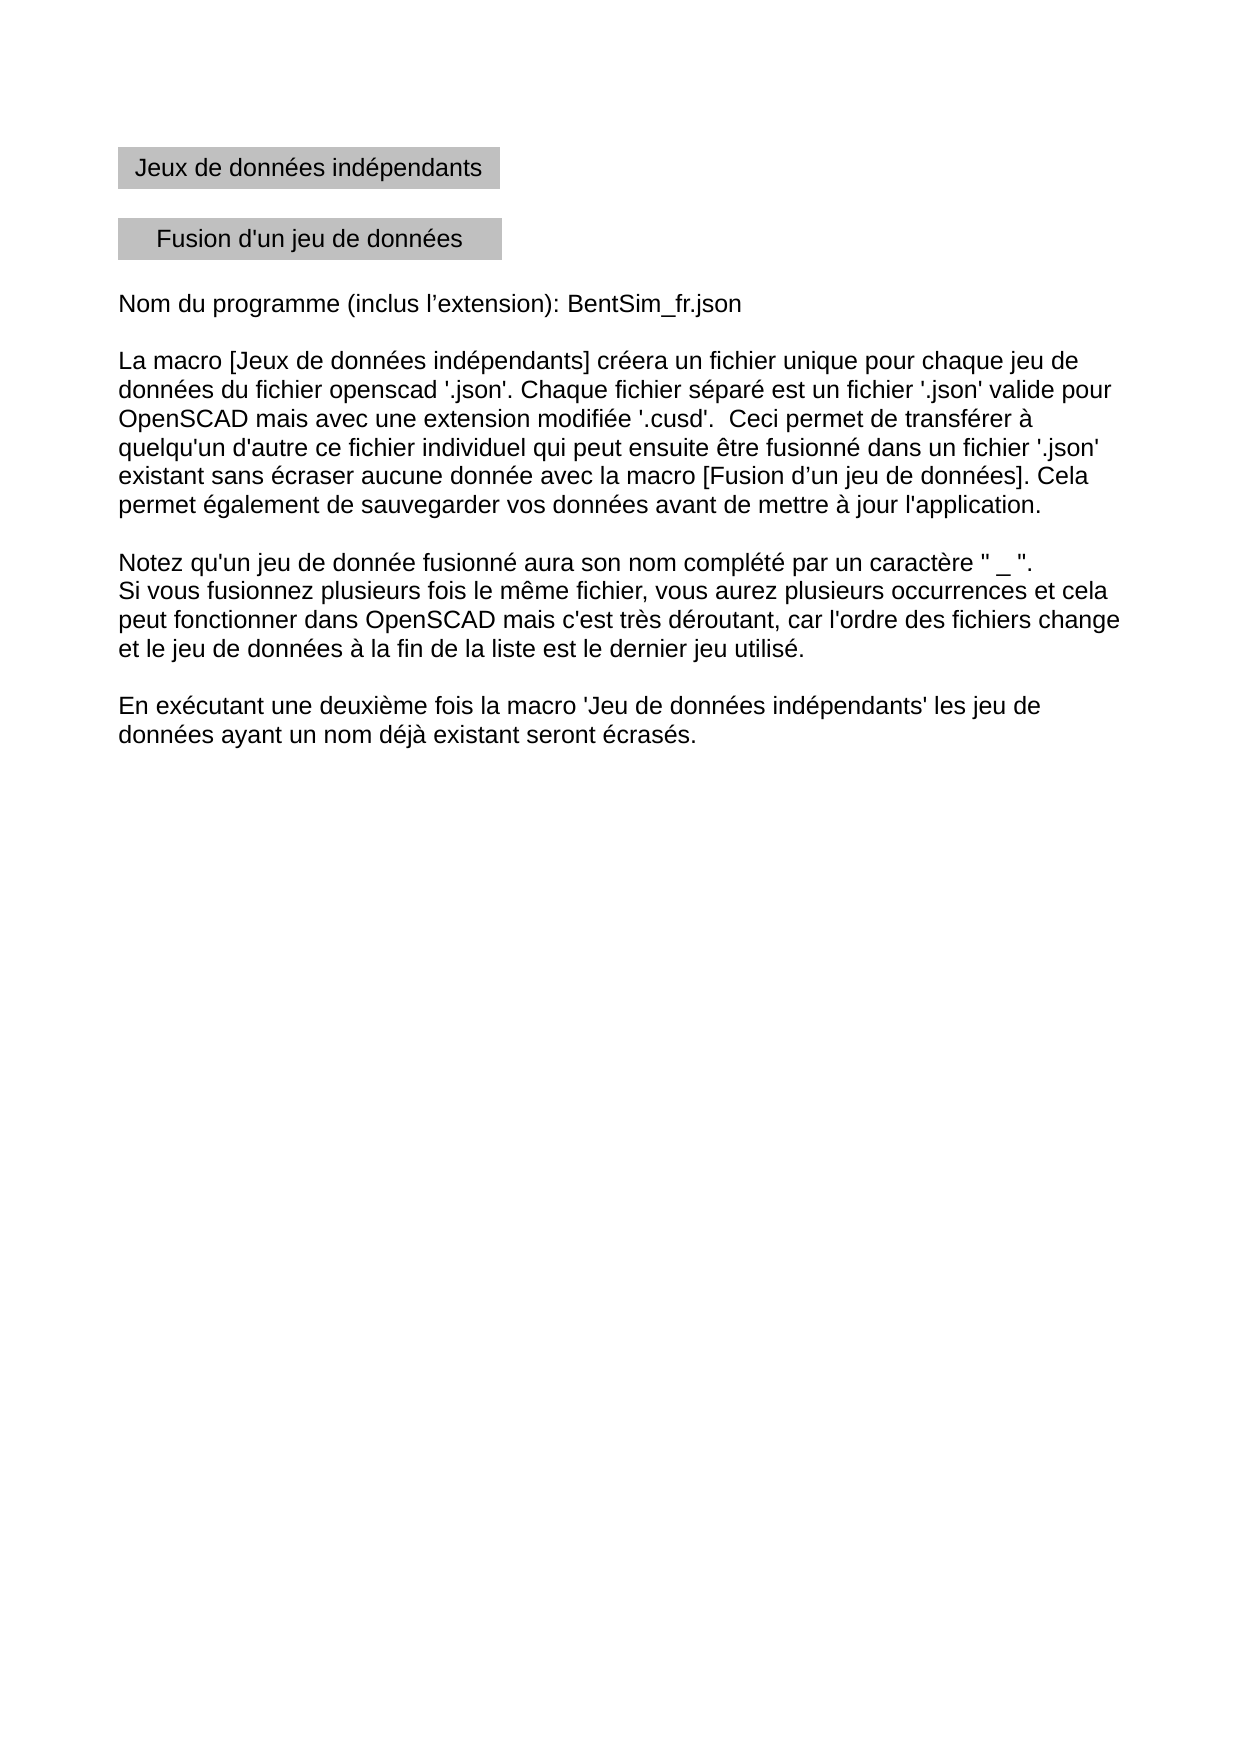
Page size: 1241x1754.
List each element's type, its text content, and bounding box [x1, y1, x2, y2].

text La macro [Jeux de données indépendants] créera un fichier unique pour chaque jeu de données du fichier openscad '.json'. Chaque fichier séparé est un fichier '.json' valide pour OpenSCAD mais avec une extension modifiée '.cusd'. Ceci permet de transférer à quelqu'un d'autre ce fichier individuel qui peut ensuite être fusionné dans un fichier '.json' existant sans écraser aucune donnée avec la macro [Fusion d’un jeu de données]. Cela permet également de sauvegarder vos données avant de mettre à jour l'application. Notez qu'un jeu de donnée fusionné aura son nom complété par un caractère " _ ". Si vous fusionnez plusieurs fois le même fichier, vous aurez plusieurs occurrences et cela peut fonctionner dans OpenSCAD mais c'est très déroutant, car l'ordre des fichiers change et le jeu de données à la fin de la liste est le dernier jeu utilisé. En exécutant une deuxième fois la macro 'Jeu de données indépendants' les jeu de données ayant un nom déjà existant seront écrasés. [118, 346, 1122, 777]
text Nom du programme (inclus l’extension): BentSim_fr.json [118, 289, 1122, 318]
